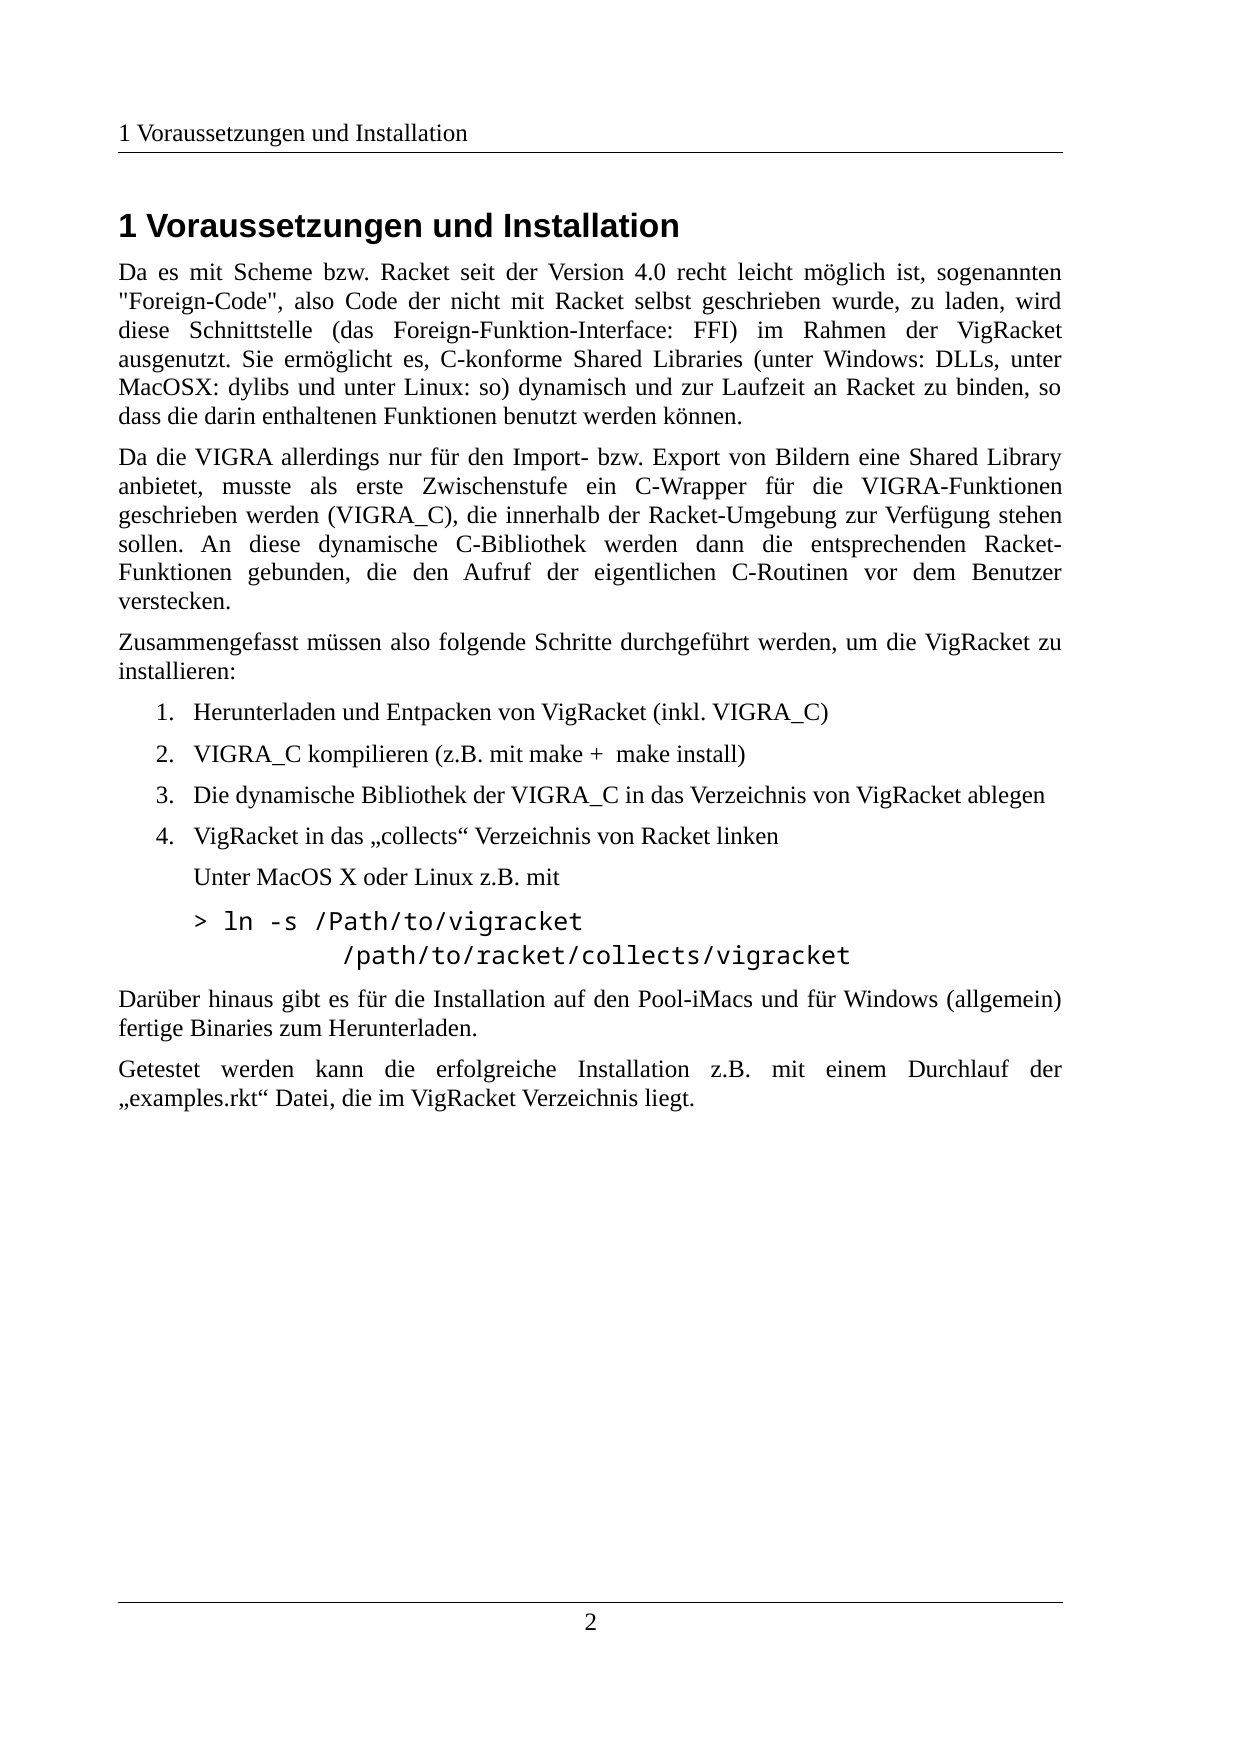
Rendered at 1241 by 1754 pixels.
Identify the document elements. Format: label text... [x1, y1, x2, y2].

text Getestet werden kann die erfolgreiche Installation z.B. mit einem Durchlauf der „examples.rkt“ Datei, die im VigRacket Verzeichnis liegt. [118, 1054, 1063, 1112]
text Da es mit Scheme bzw. Racket seit der Version 4.0 recht leicht möglich ist, sogenannten "Foreign-Code", also Code der nicht mit Racket selbst geschrieben wurde, zu laden, wird diese Schnittstelle (das Foreign-Funktion-Interface: FFI) im Rahmen der VigRacket ausgenutzt. Sie ermöglicht es, C-konforme Shared Libraries (unter Windows: DLLs, unter MacOSX: dylibs und unter Linux: so) dynamisch und zur Laufzeit an Racket zu binden, so dass die darin enthaltenen Funktionen benutzt werden können. [118, 257, 1063, 430]
list Unter MacOS X oder Linux z.B. mit [156, 862, 1063, 891]
list VIGRA_C kompilieren (z.B. mit make + make install) [156, 739, 1063, 767]
list VigRacket in das „collects“ Verzeichnis von Racket linken [156, 821, 1063, 850]
text Da die VIGRA allerdings nur für den Import- bzw. Export von Bildern eine Shared Library anbietet, musste als erste Zwischenstufe ein C-Wrapper für die VIGRA-Funktionen geschrieben werden (VIGRA_C), die innerhalb der Racket-Umgebung zur Verfügung stehen sollen. An diese dynamische C-Bibliothek werden dann die entsprechenden Racket-Funktionen gebunden, die den Aufruf der eigentlichen C-Routinen vor dem Benutzer verstecken. [118, 442, 1063, 615]
text Zusammengefasst müssen also folgende Schritte durchgeführt werden, um die VigRacket zu installieren: [118, 627, 1063, 685]
text Darüber hinaus gibt es für die Installation auf den Pool-iMacs und für Windows (allgemein) fertige Binaries zum Herunterladen. [118, 984, 1063, 1042]
list > ln -s /Path/to/vigracket /path/to/racket/collects/vigracket [156, 904, 1063, 972]
list Herunterladen und Entpacken von VigRacket (inkl. VIGRA_C) [156, 697, 1063, 726]
subtitle 1 Voraussetzungen und Installation [118, 206, 1063, 245]
list Die dynamische Bibliothek der VIGRA_C in das Verzeichnis von VigRacket ablegen [156, 780, 1063, 809]
